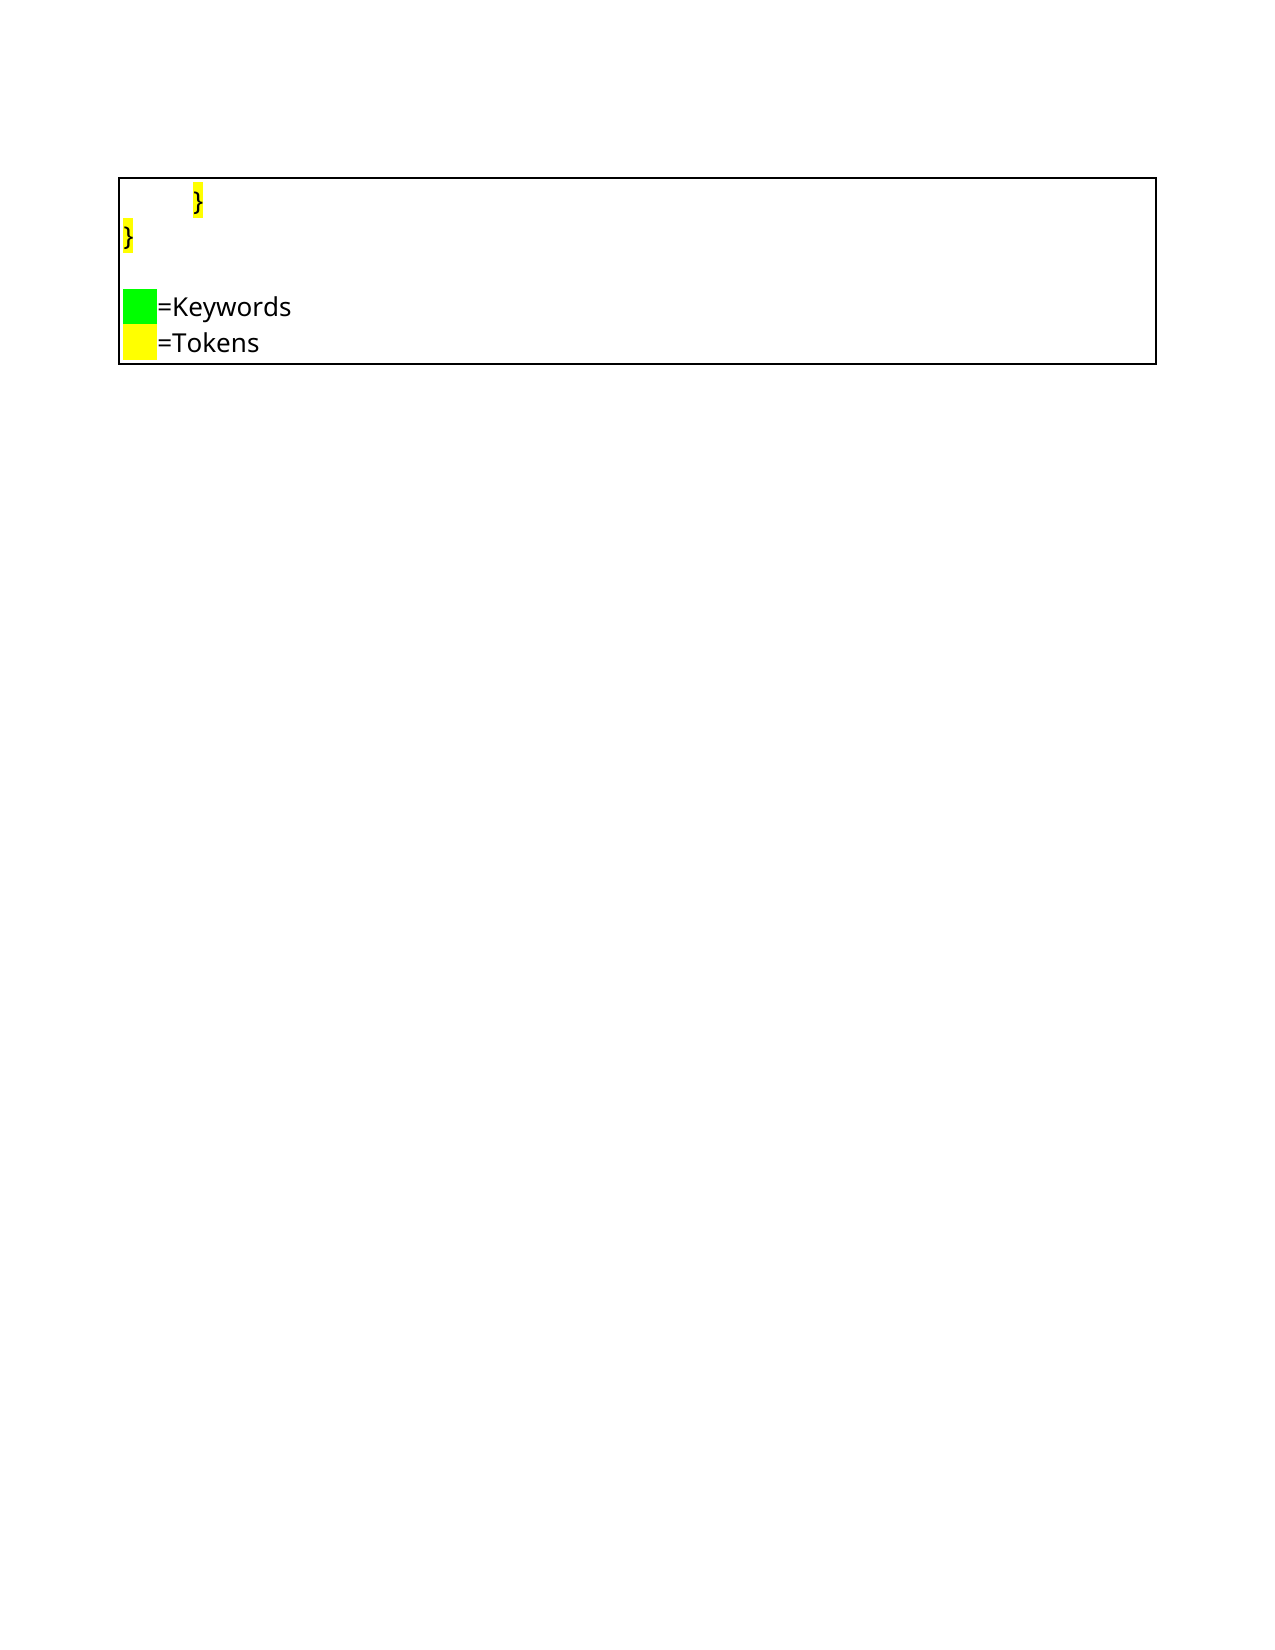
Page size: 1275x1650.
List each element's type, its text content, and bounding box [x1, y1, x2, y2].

text } [120, 213, 1155, 253]
text =Tokens [120, 319, 1155, 363]
text } [120, 179, 1155, 213]
text =Keywords [120, 284, 1155, 319]
